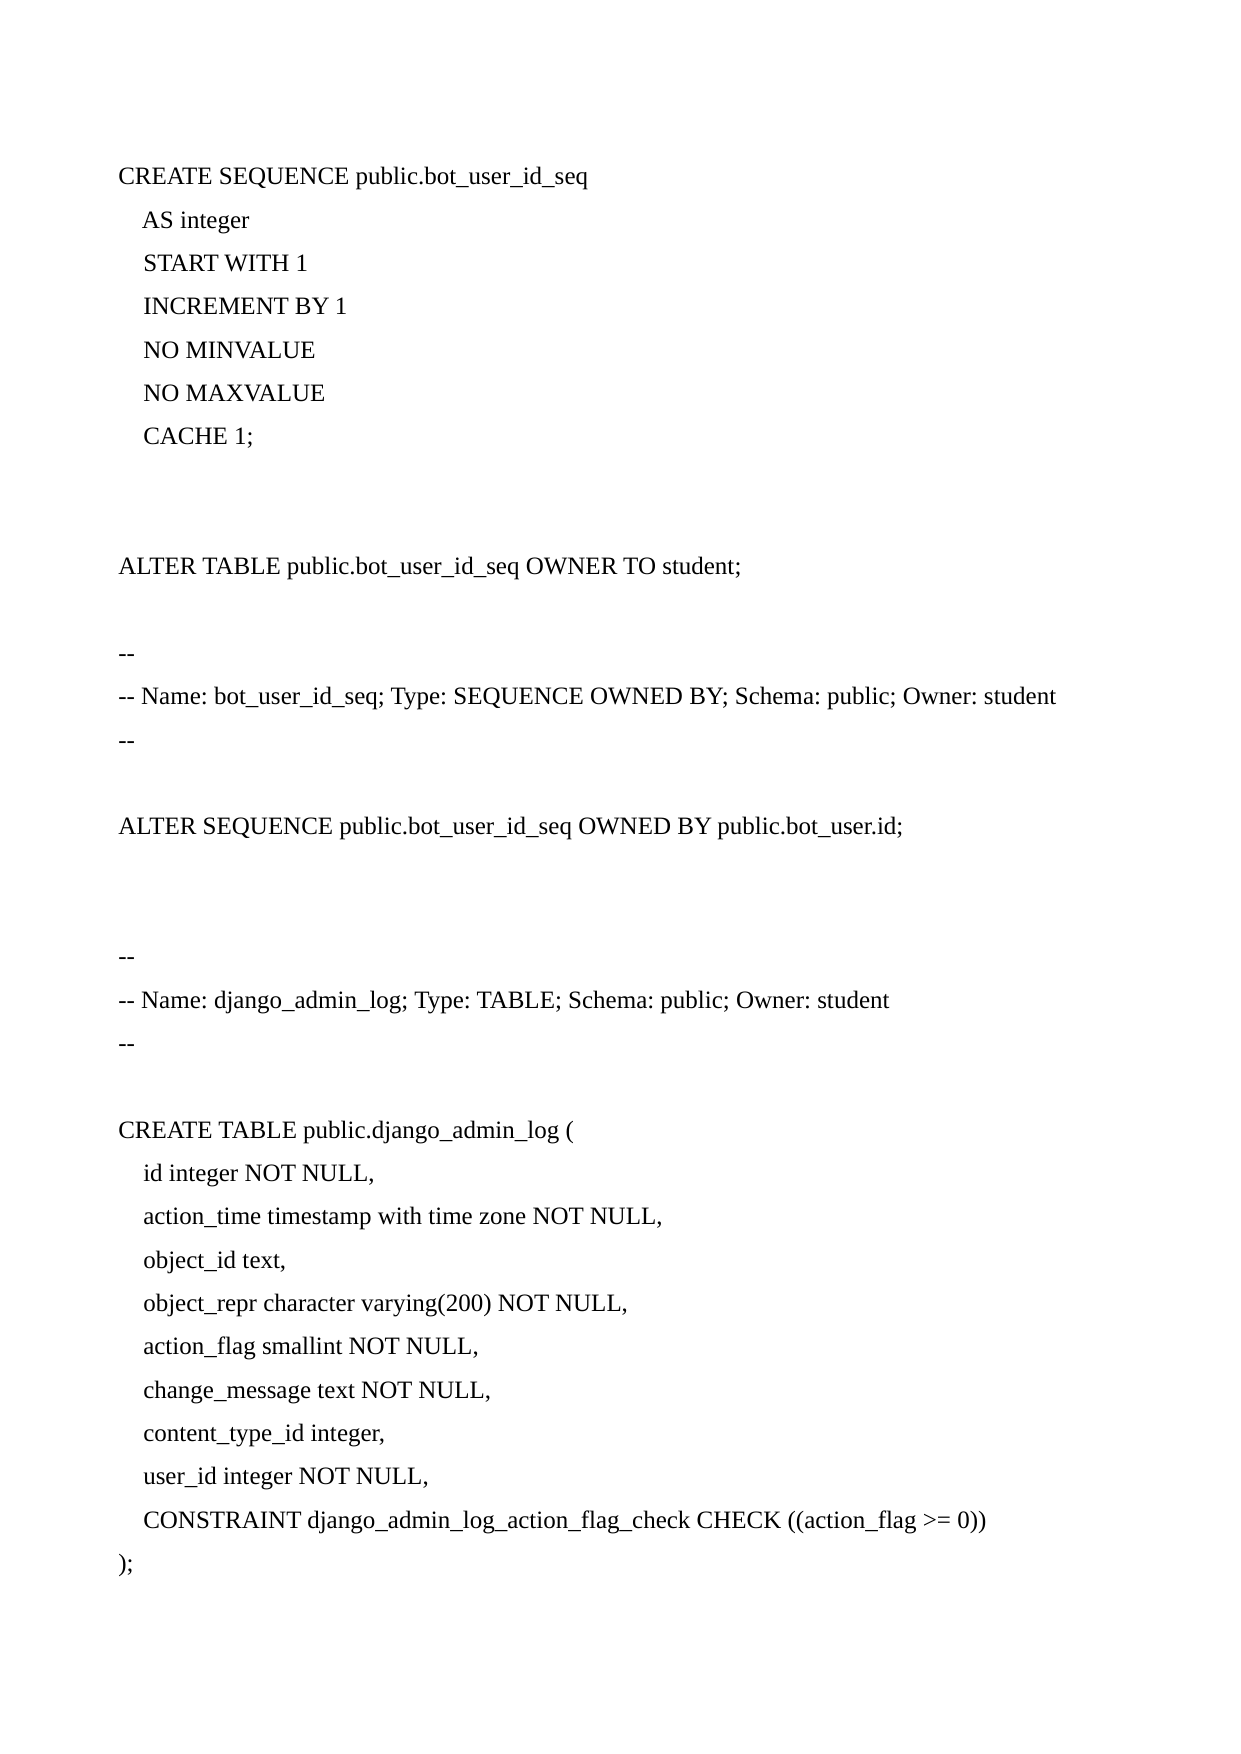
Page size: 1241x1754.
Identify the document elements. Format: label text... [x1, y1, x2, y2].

text -- Name: django_admin_log; Type: TABLE; Schema: public; Owner: student [118, 985, 1122, 1013]
text ); [118, 1548, 1122, 1577]
text -- Name: bot_user_id_seq; Type: SEQUENCE OWNED BY; Schema: public; Owner: student [118, 681, 1122, 710]
text user_id integer NOT NULL, [118, 1461, 1122, 1490]
text INCREMENT BY 1 [118, 291, 1122, 320]
text object_id text, [118, 1245, 1122, 1273]
text ALTER SEQUENCE public.bot_user_id_seq OWNED BY public.bot_user.id; [118, 811, 1122, 840]
text content_type_id integer, [118, 1418, 1122, 1447]
text change_message text NOT NULL, [118, 1375, 1122, 1403]
text AS integer [118, 205, 1122, 233]
text ALTER TABLE public.bot_user_id_seq OWNER TO student; [118, 551, 1122, 580]
text -- [118, 638, 1122, 667]
text object_repr character varying(200) NOT NULL, [118, 1288, 1122, 1317]
text CONSTRAINT django_admin_log_action_flag_check CHECK ((action_flag >= 0)) [118, 1505, 1122, 1533]
text id integer NOT NULL, [118, 1158, 1122, 1187]
text NO MINVALUE [118, 335, 1122, 363]
text NO MAXVALUE [118, 378, 1122, 407]
text START WITH 1 [118, 248, 1122, 277]
text action_flag smallint NOT NULL, [118, 1331, 1122, 1360]
text -- [118, 1028, 1122, 1057]
text CACHE 1; [118, 421, 1122, 450]
text -- [118, 725, 1122, 753]
text -- [118, 941, 1122, 970]
text action_time timestamp with time zone NOT NULL, [118, 1201, 1122, 1230]
text CREATE TABLE public.django_admin_log ( [118, 1115, 1122, 1143]
text CREATE SEQUENCE public.bot_user_id_seq [118, 161, 1122, 190]
